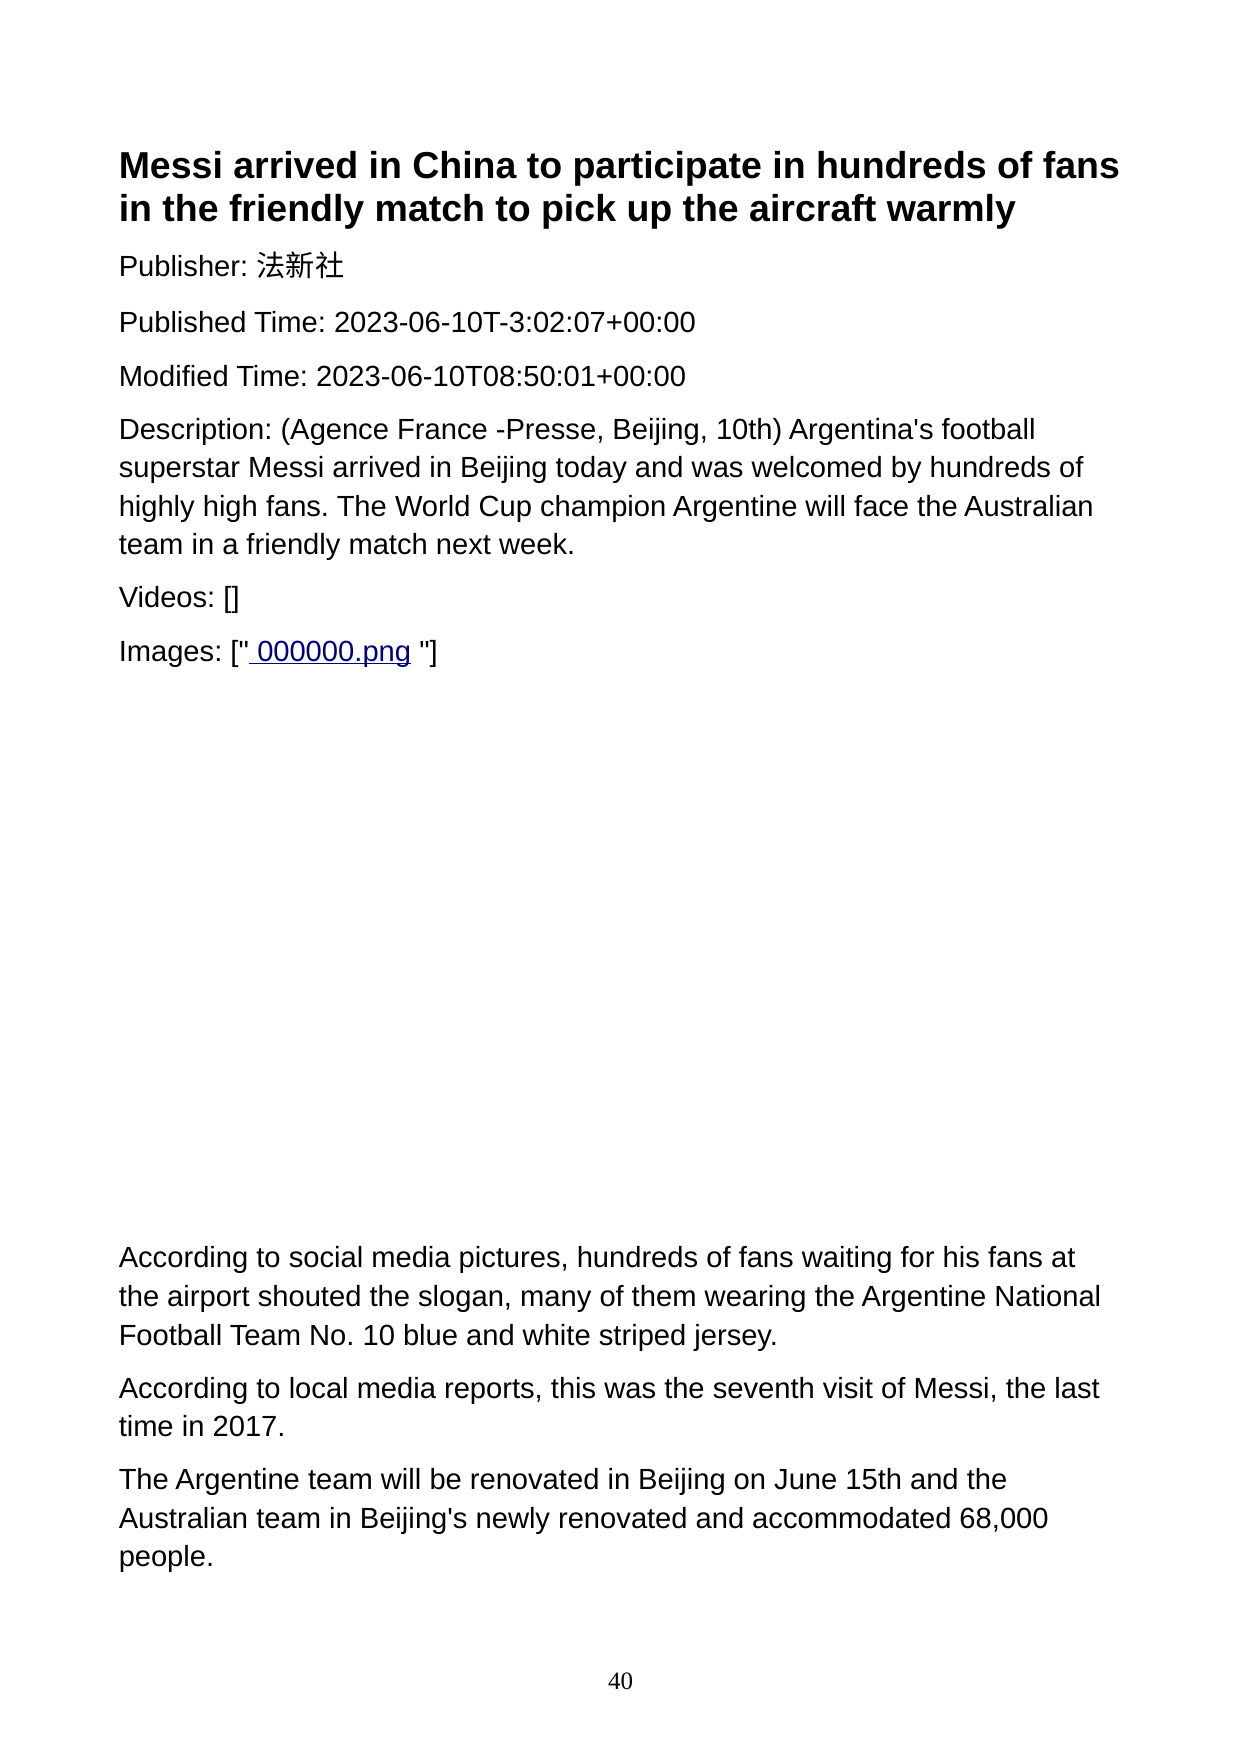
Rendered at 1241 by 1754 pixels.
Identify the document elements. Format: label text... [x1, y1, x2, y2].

text The Argentine team will be renovated in Beijing on June 15th and the Australian team in Beijing's newly renovated and accommodated 68,000 people. [118, 1462, 1122, 1573]
subtitle Messi arrived in China to participate in hundreds of fans in the friendly match to pick up the aircraft warmly [118, 143, 1122, 230]
text Published Time: 2023-06-10T-3:02:07+00:00 [118, 305, 1122, 339]
text According to local media reports, this was the seventh visit of Messi, the last time in 2017. [118, 1371, 1122, 1443]
text Modified Time: 2023-06-10T08:50:01+00:00 [118, 358, 1122, 392]
text According to social media pictures, hundreds of fans waiting for his fans at the airport shouted the slogan, many of them wearing the Argentine National Football Team No. 10 blue and white striped jersey. [118, 687, 1122, 1351]
text Videos: [] [118, 580, 1122, 614]
text Publisher: 法新社 [118, 242, 1122, 284]
text Images: [" 000000.png "] [118, 633, 1122, 667]
text Description: (Agence France -Presse, Beijing, 10th) Argentina's football superstar Messi arrived in Beijing today and was welcomed by hundreds of highly high fans. The World Cup champion Argentine will face the Australian team in a friendly match next week. [118, 412, 1122, 561]
